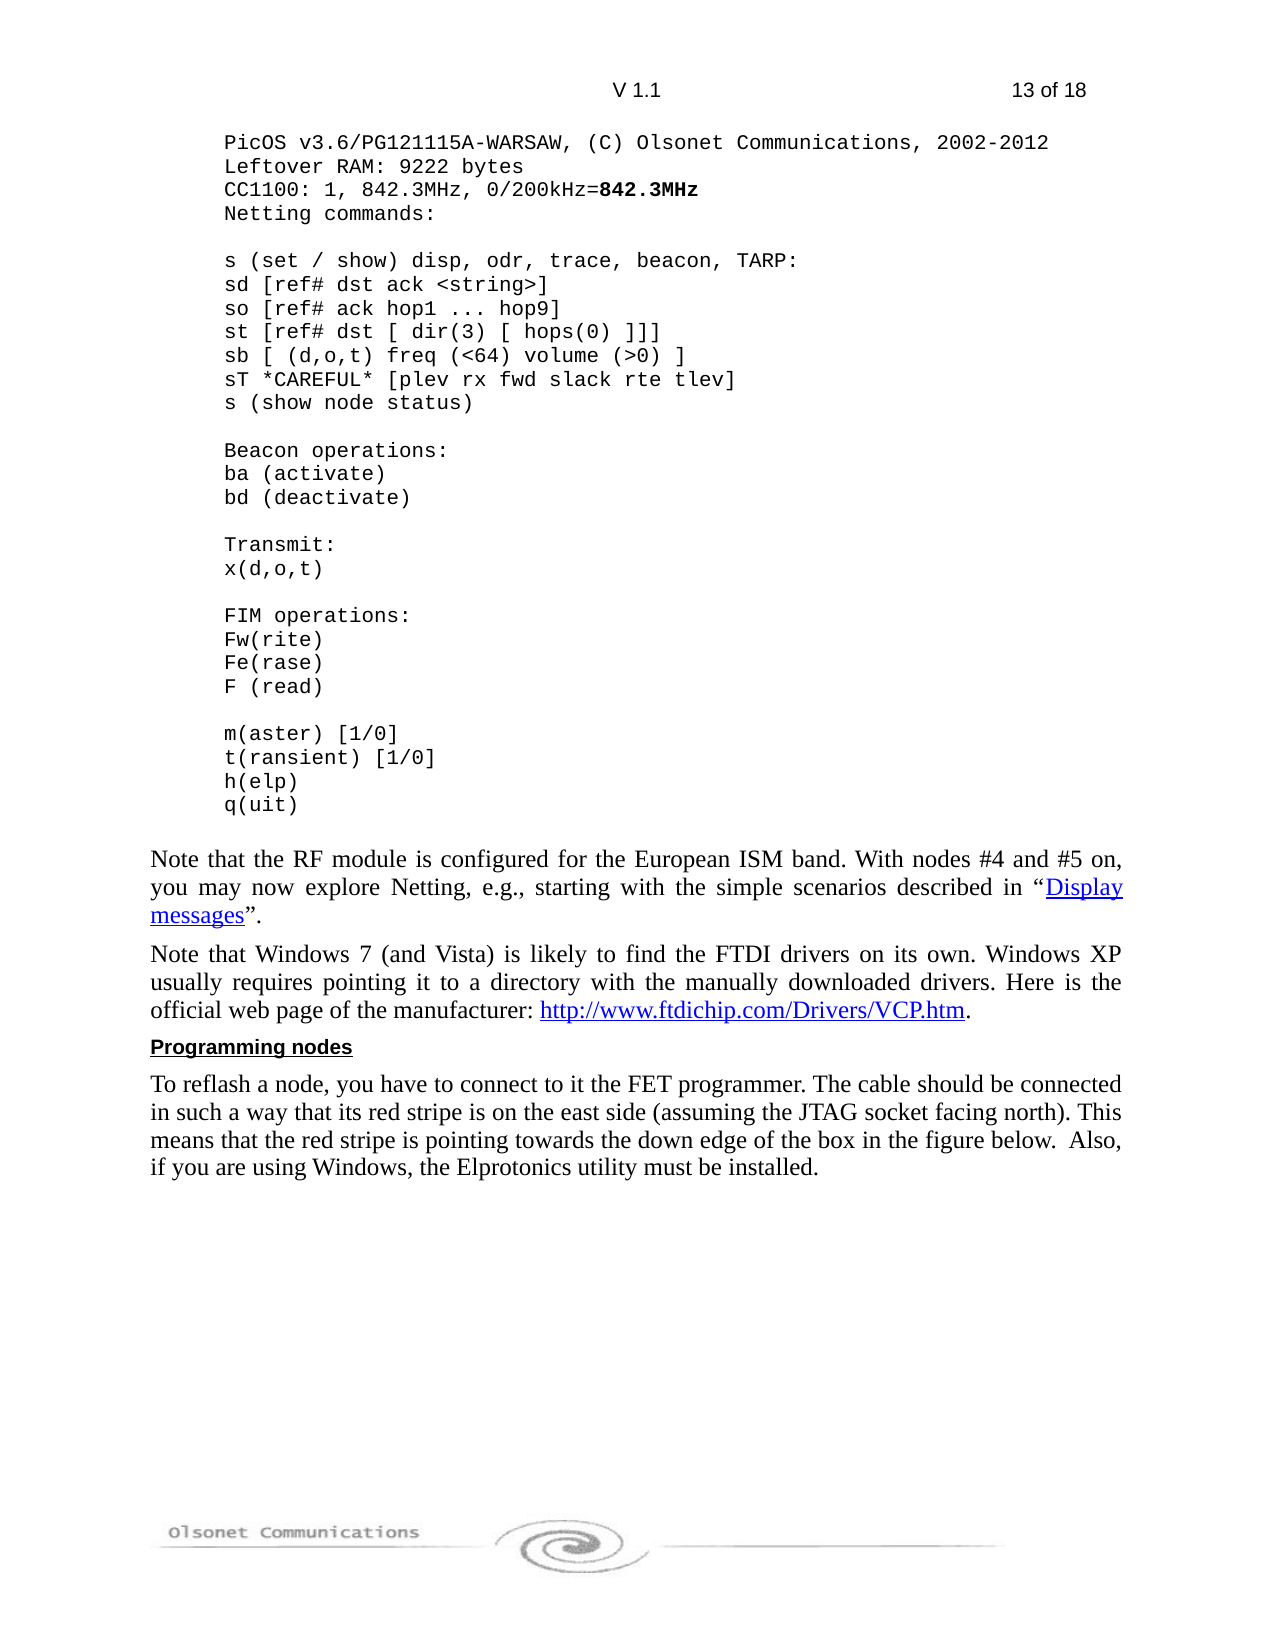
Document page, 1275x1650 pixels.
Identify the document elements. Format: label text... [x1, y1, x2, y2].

text ba (activate) [224, 463, 1123, 487]
picture [150, 1504, 1005, 1596]
text FIM operations: [224, 605, 1123, 629]
text Fe(rase) [224, 652, 1123, 676]
text F (read) [224, 676, 1123, 700]
text Netting commands: [224, 203, 1123, 227]
text h(elp) [224, 771, 1123, 794]
text Beacon operations: [224, 439, 1123, 463]
text Fw(rite) [224, 629, 1123, 652]
subtitle Programming nodes [150, 1035, 1123, 1059]
text m(aster) [1/0] [224, 723, 1123, 747]
text sd [ref# dst ack <string>] [224, 274, 1123, 298]
text so [ref# ack hop1 ... hop9] [224, 298, 1123, 321]
text q(uit) [224, 794, 1123, 818]
text Note that Windows 7 (and Vista) is likely to find the FTDI drivers on its own. Windows XP usually requires pointing it to a directory with the manually downloaded drivers. Here is the official web page of the manufacturer: http://www.ftdichip.com/Drivers/VCP.htm. [150, 941, 1123, 1024]
text PicOS v3.6/PG121115A-WARSAW, (C) Olsonet Communications, 2002-2012 [224, 132, 1123, 156]
text sb [ (d,o,t) freq (<64) volume (>0) ] [224, 345, 1123, 369]
text CC1100: 1, 842.3MHz, 0/200kHz=842.3MHz [224, 179, 1123, 203]
text bd (deactivate) [224, 487, 1123, 511]
text Transmit: [224, 534, 1123, 558]
text s (set / show) disp, odr, trace, beacon, TARP: [224, 250, 1123, 274]
text To reflash a node, you have to connect to it the FET programmer. The cable should be connected in such a way that its red stripe is on the east side (assuming the JTAG socket facing north). This means that the red stripe is pointing towards the down edge of the box in the figure below. Also, if you are using Windows, the Elprotonics utility must be installed. [150, 1070, 1123, 1181]
text s (show node status) [224, 392, 1123, 416]
text t(ransient) [1/0] [224, 747, 1123, 771]
text sT *CAREFUL* [plev rx fwd slack rte tlev] [224, 369, 1123, 392]
text x(d,o,t) [224, 558, 1123, 581]
text Note that the RF module is configured for the European ISM band. With nodes #4 and #5 on, you may now explore Netting, e.g., starting with the simple scenarios described in “Display messages”. [150, 846, 1123, 929]
text st [ref# dst [ dir(3) [ hops(0) ]]] [224, 321, 1123, 345]
text Leftover RAM: 9222 bytes [224, 156, 1123, 179]
